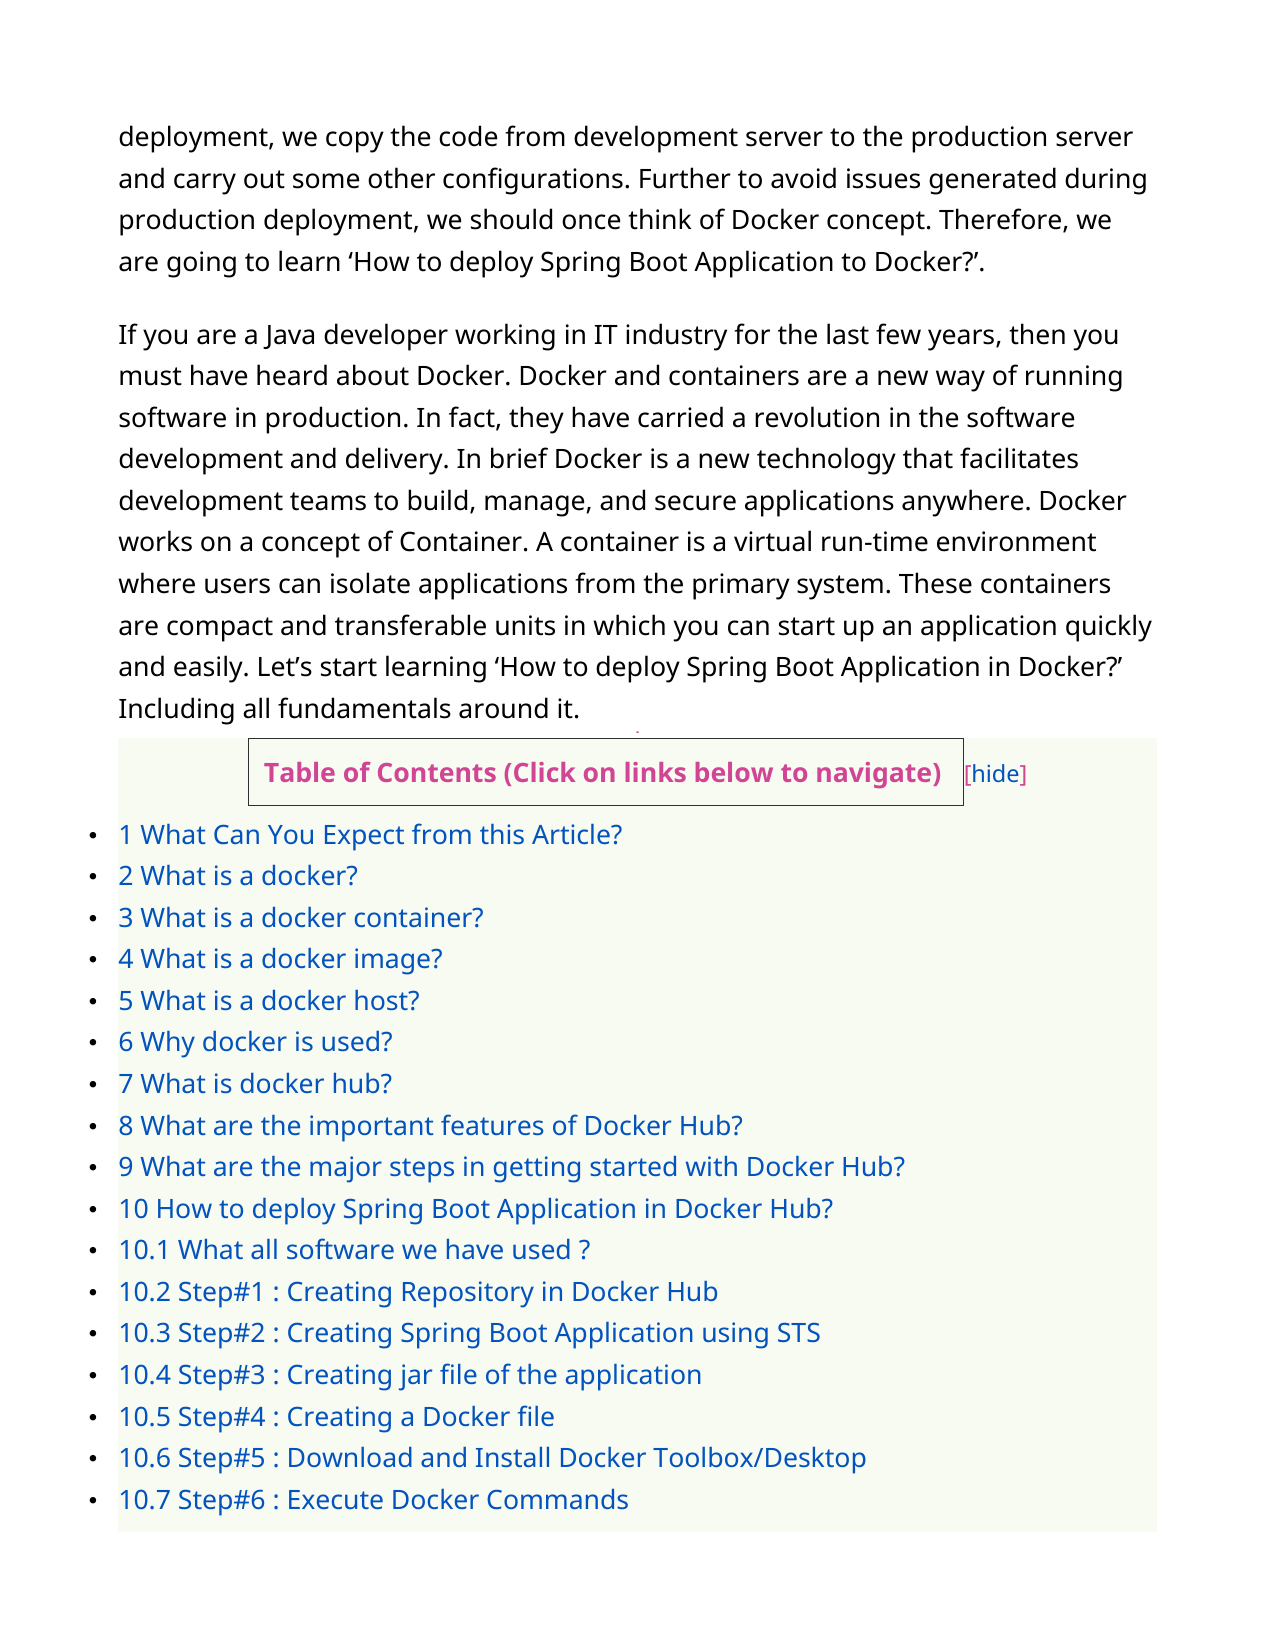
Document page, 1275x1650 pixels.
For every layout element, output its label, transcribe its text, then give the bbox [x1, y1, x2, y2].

list 10 How to deploy Spring Boot Application in Docker Hub? [118, 1190, 1157, 1226]
text Table of Contents (Click on links below to navigate) [249, 739, 963, 805]
list 6 Why docker is used? [118, 1023, 1157, 1059]
list 3 What is a docker container? [118, 899, 1157, 935]
list 4 What is a docker image? [118, 940, 1157, 976]
text [hide] [964, 738, 1157, 806]
list 5 What is a docker host? [118, 982, 1157, 1018]
list 2 What is a docker? [118, 857, 1157, 893]
text deployment, we copy the code from development server to the production server and carry out some other configurations. Further to avoid issues generated during production deployment, we should once think of Docker concept. Therefore, we are going to learn ‘How to deploy Spring Boot Application to Docker?’. [118, 118, 1157, 279]
list 10.2 Step#1 : Creating Repository in Docker Hub [118, 1273, 1157, 1309]
list 10.5 Step#4 : Creating a Docker file [118, 1397, 1157, 1434]
list 10.3 Step#2 : Creating Spring Boot Application using STS [118, 1314, 1157, 1351]
text [118, 738, 248, 806]
list 9 What are the major steps in getting started with Docker Hub? [118, 1148, 1157, 1184]
list 1 What Can You Expect from this Article? [118, 816, 1157, 852]
text If you are a Java developer working in IT industry for the last few years, then you must have heard about Docker. Docker and containers are a new way of running software in production. In fact, they have carried a revolution in the software development and delivery. In brief Docker is a new technology that facilitates development teams to build, manage, and secure applications anywhere. Docker works on a concept of Container. A container is a virtual run-time environment where users can isolate applications from the primary system. These containers are compact and transferable units in which you can start up an application quickly and easily. Let’s start learning ‘How to deploy Spring Boot Application in Docker?’ Including all fundamentals around it. [118, 316, 1157, 726]
list 10.7 Step#6 : Execute Docker Commands [118, 1481, 1157, 1517]
list 7 What is docker hub? [118, 1065, 1157, 1101]
list 10.1 What all software we have used ? [118, 1231, 1157, 1267]
list 10.4 Step#3 : Creating jar file of the application [118, 1356, 1157, 1392]
list 8 What are the important features of Docker Hub? [118, 1107, 1157, 1143]
list 10.6 Step#5 : Download and Install Docker Toolbox/Desktop [118, 1439, 1157, 1475]
